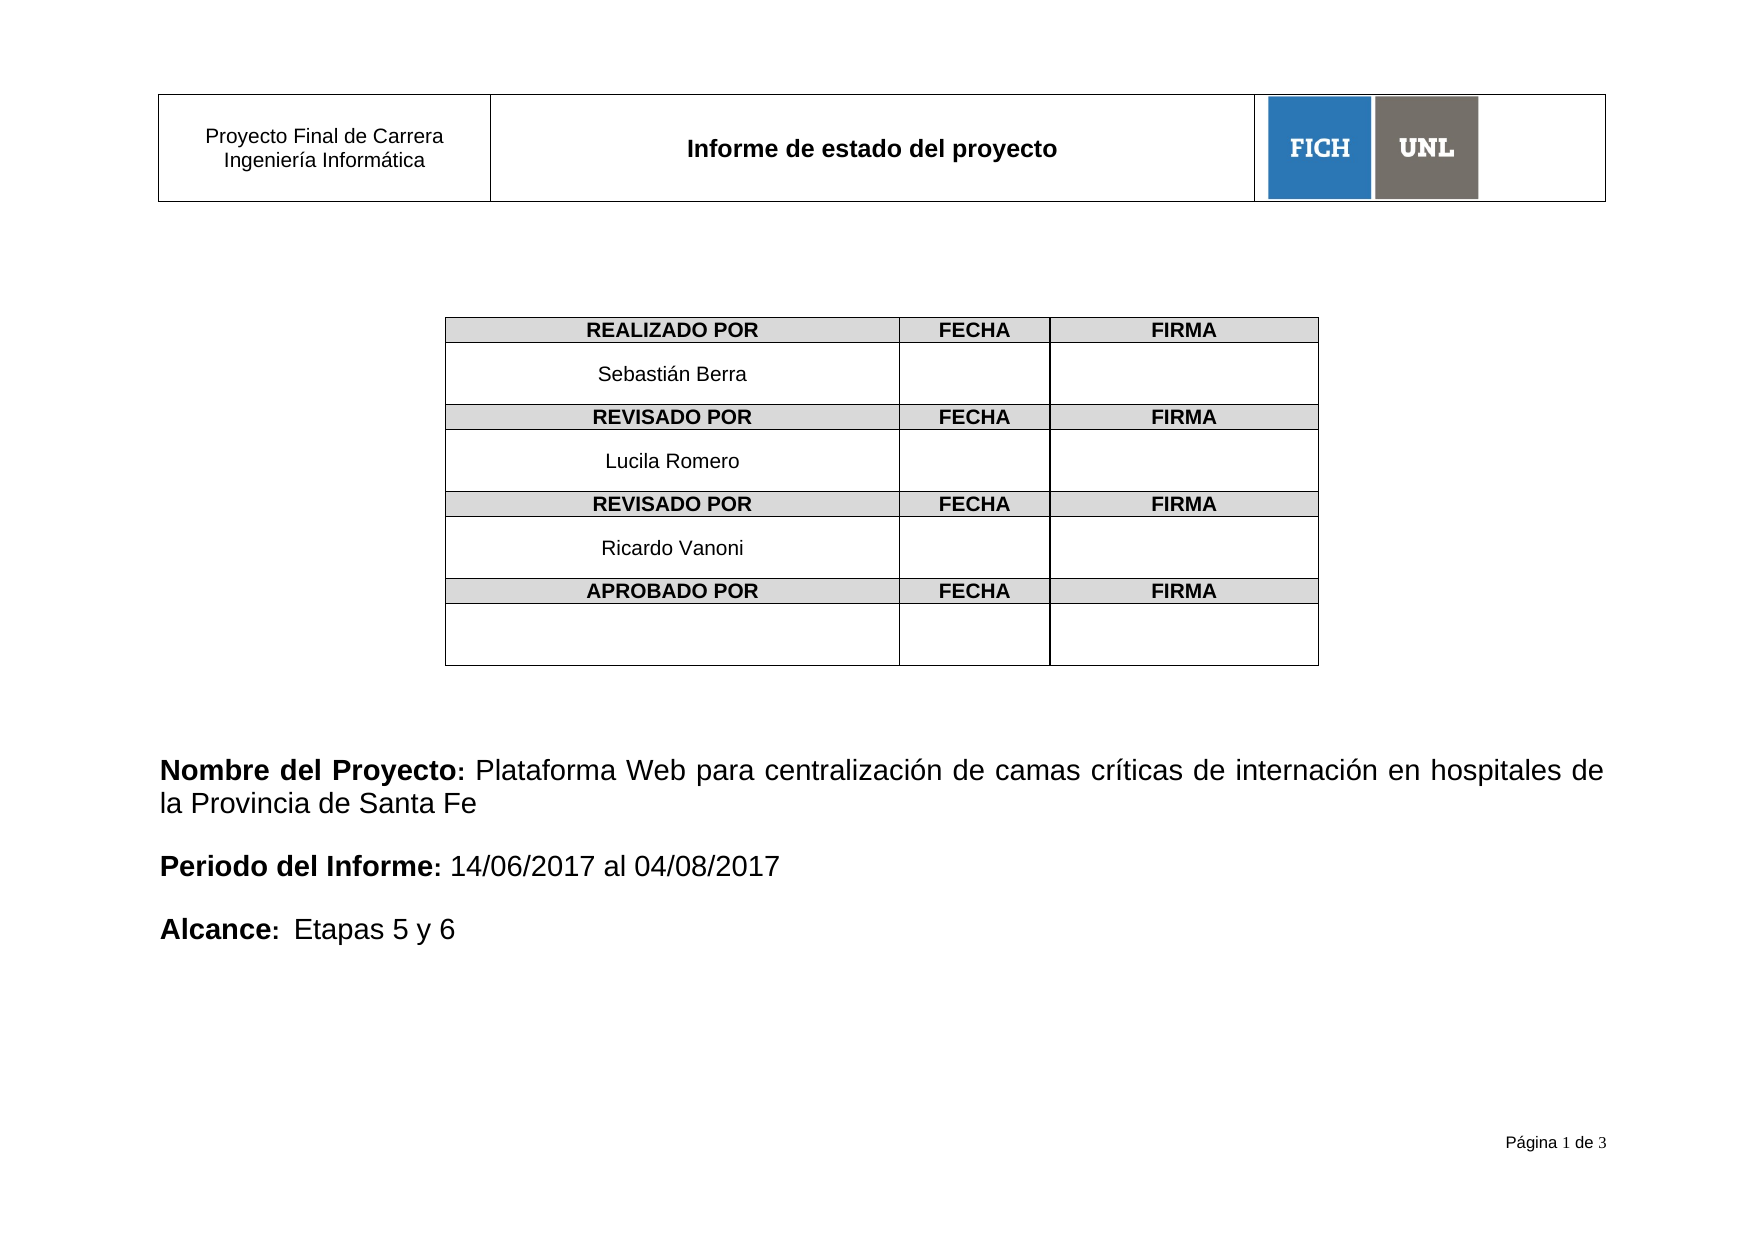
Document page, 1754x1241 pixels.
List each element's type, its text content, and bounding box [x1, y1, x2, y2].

table_cell APROBADO POR [446, 579, 899, 603]
table_cell [900, 517, 1049, 578]
table_cell [446, 604, 899, 665]
table_cell [1051, 430, 1318, 491]
table_header FECHA [900, 318, 1049, 342]
table_cell Sebastián Berra [446, 343, 899, 404]
table_cell FECHA [900, 405, 1049, 429]
text Periodo del Informe: 14/06/2017 al 04/08/2017 [159, 849, 1606, 883]
table_cell [900, 343, 1049, 404]
table_cell [1051, 343, 1318, 404]
picture [1265, 95, 1481, 201]
table_cell Lucila Romero [446, 430, 899, 491]
table_cell FIRMA [1051, 405, 1318, 429]
table_cell [1051, 604, 1318, 665]
table_header REALIZADO POR [446, 318, 899, 342]
text Nombre del Proyecto: Plataforma Web para centralización de camas críticas de internación en hospitales de la Provincia de Santa Fe [159, 753, 1606, 820]
table_cell FECHA [900, 579, 1049, 603]
table_cell REVISADO POR [446, 405, 899, 429]
table_cell [900, 430, 1049, 491]
table_cell Ricardo Vanoni [446, 517, 899, 578]
text Alcance: Etapas 5 y 6 [159, 912, 1606, 946]
table_cell FIRMA [1051, 492, 1318, 516]
table_cell FIRMA [1051, 579, 1318, 603]
table_cell [900, 604, 1049, 665]
table_cell FECHA [900, 492, 1049, 516]
table_cell REVISADO POR [446, 492, 899, 516]
table_header FIRMA [1051, 318, 1318, 342]
table_cell [1051, 517, 1318, 578]
